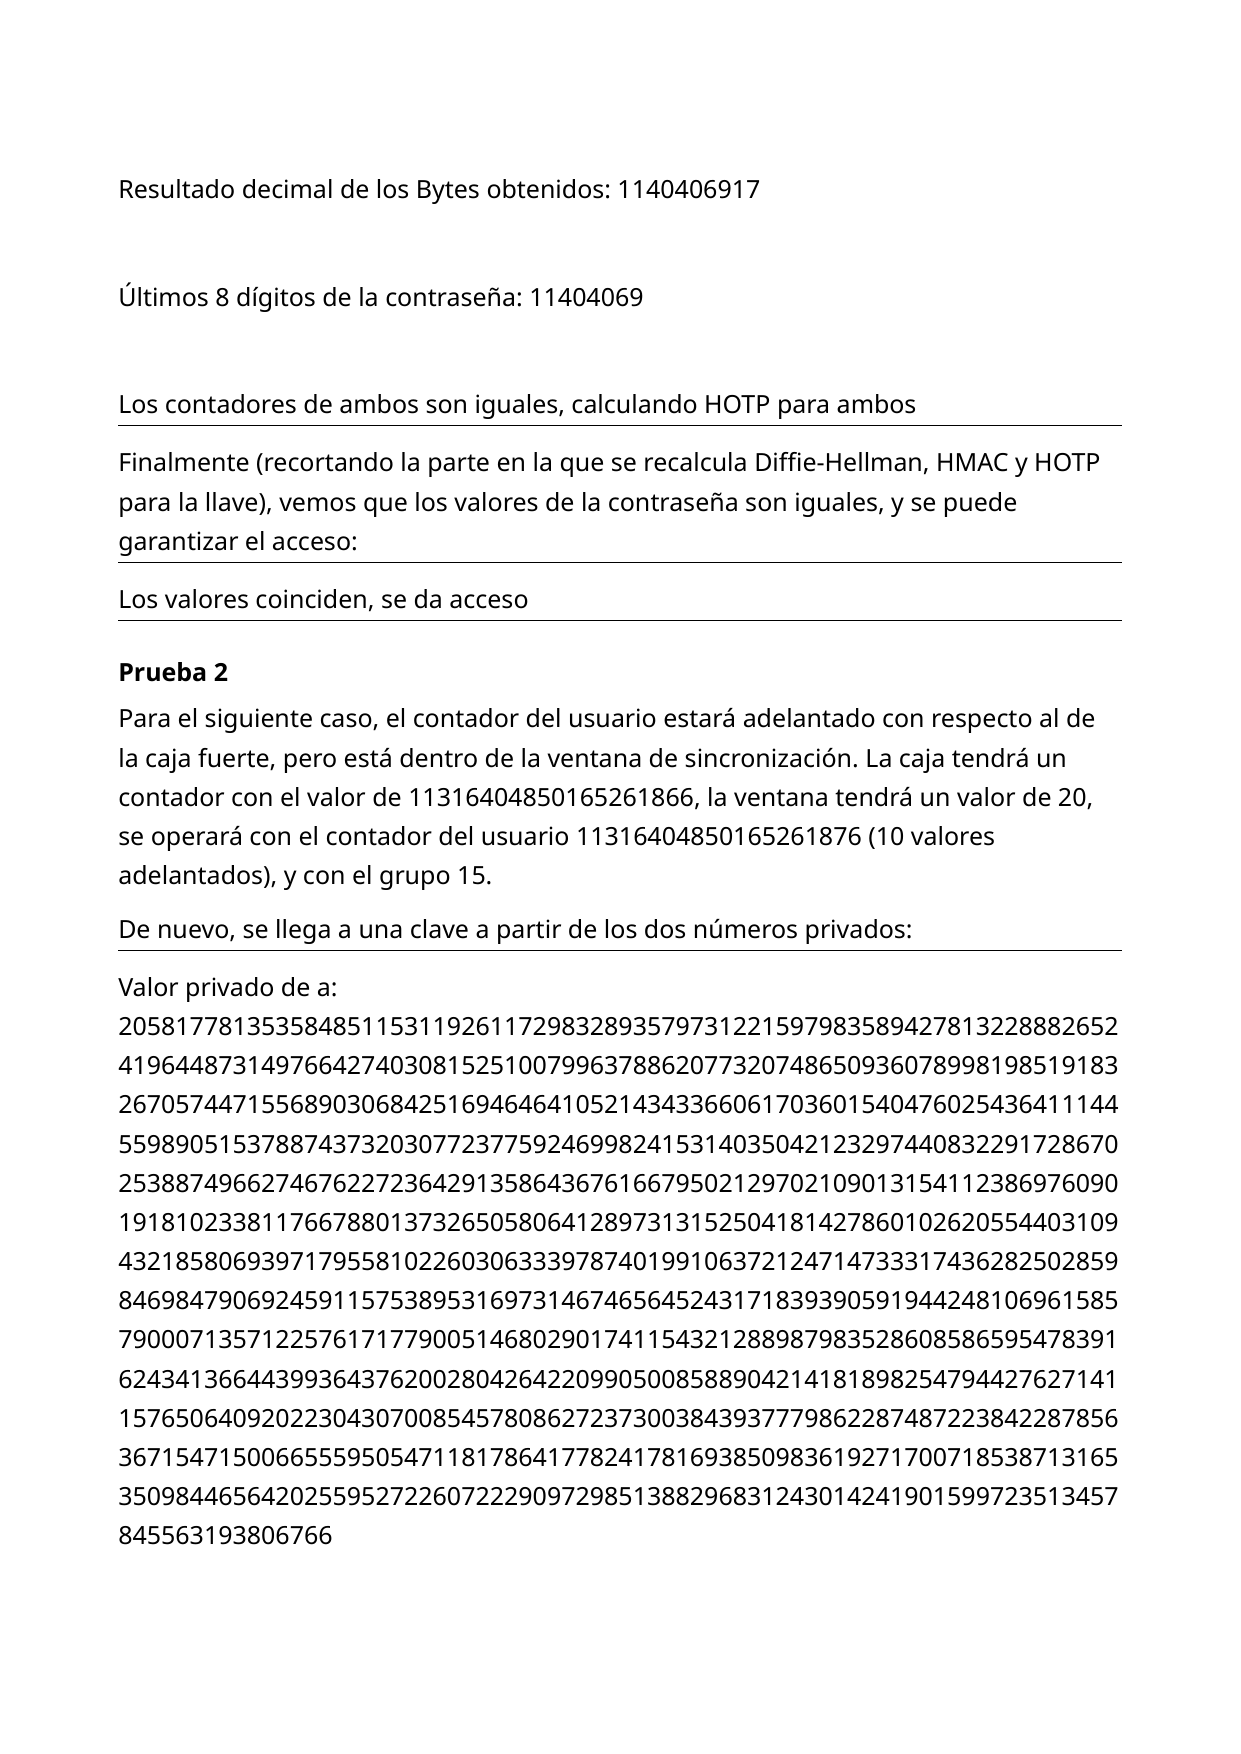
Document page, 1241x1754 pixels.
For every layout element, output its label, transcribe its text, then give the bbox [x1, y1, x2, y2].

subtitle Prueba 2 [118, 654, 1122, 688]
text Para el siguiente caso, el contador del usuario estará adelantado con respecto al de la caja fuerte, pero está dentro de la ventana de sincronización. La caja tendrá un contador con el valor de 11316404850165261866, la ventana tendrá un valor de 20, se operará con el contador del usuario 11316404850165261876 (10 valores adelantados), y con el grupo 15. [118, 701, 1122, 892]
text Últimos 8 dígitos de la contraseña: 11404069 [118, 279, 1122, 313]
text Valor privado de a: 2058177813535848511531192611729832893579731221597983589427813228882652419644873149766427403081525100799637886207732074865093607899819851918326705744715568903068425169464641052143433660617036015404760254364111445598905153788743732030772377592469982415314035042123297440832291728670253887496627467622723642913586436761667950212970210901315411238697609019181023381176678801373265058064128973131525041814278601026205544031094321858069397179558102260306333978740199106372124714733317436282502859846984790692459115753895316973146746564524317183939059194424810696158579000713571225761717790051468029017411543212889879835286085865954783916243413664439936437620028042642209905008588904214181898254794427627141157650640920223043070085457808627237300384393777986228748722384228785636715471500665559505471181786417782417816938509836192717007185387131653509844656420255952722607222909729851388296831243014241901599723513457845563193806766 [118, 970, 1122, 1552]
text Resultado decimal de los Bytes obtenidos: 1140406917 [118, 172, 1122, 206]
text De nuevo, se llega a una clave a partir de los dos números privados: [118, 911, 1122, 950]
text Finalmente (recortando la parte en la que se recalcula Diffie-Hellman, HMAC y HOTP para la llave), vemos que los valores de la contraseña son iguales, y se puede garantizar el acceso: [118, 445, 1122, 562]
text Los contadores de ambos son iguales, calculando HOTP para ambos [118, 387, 1122, 425]
text Los valores coinciden, se da acceso [118, 582, 1122, 620]
